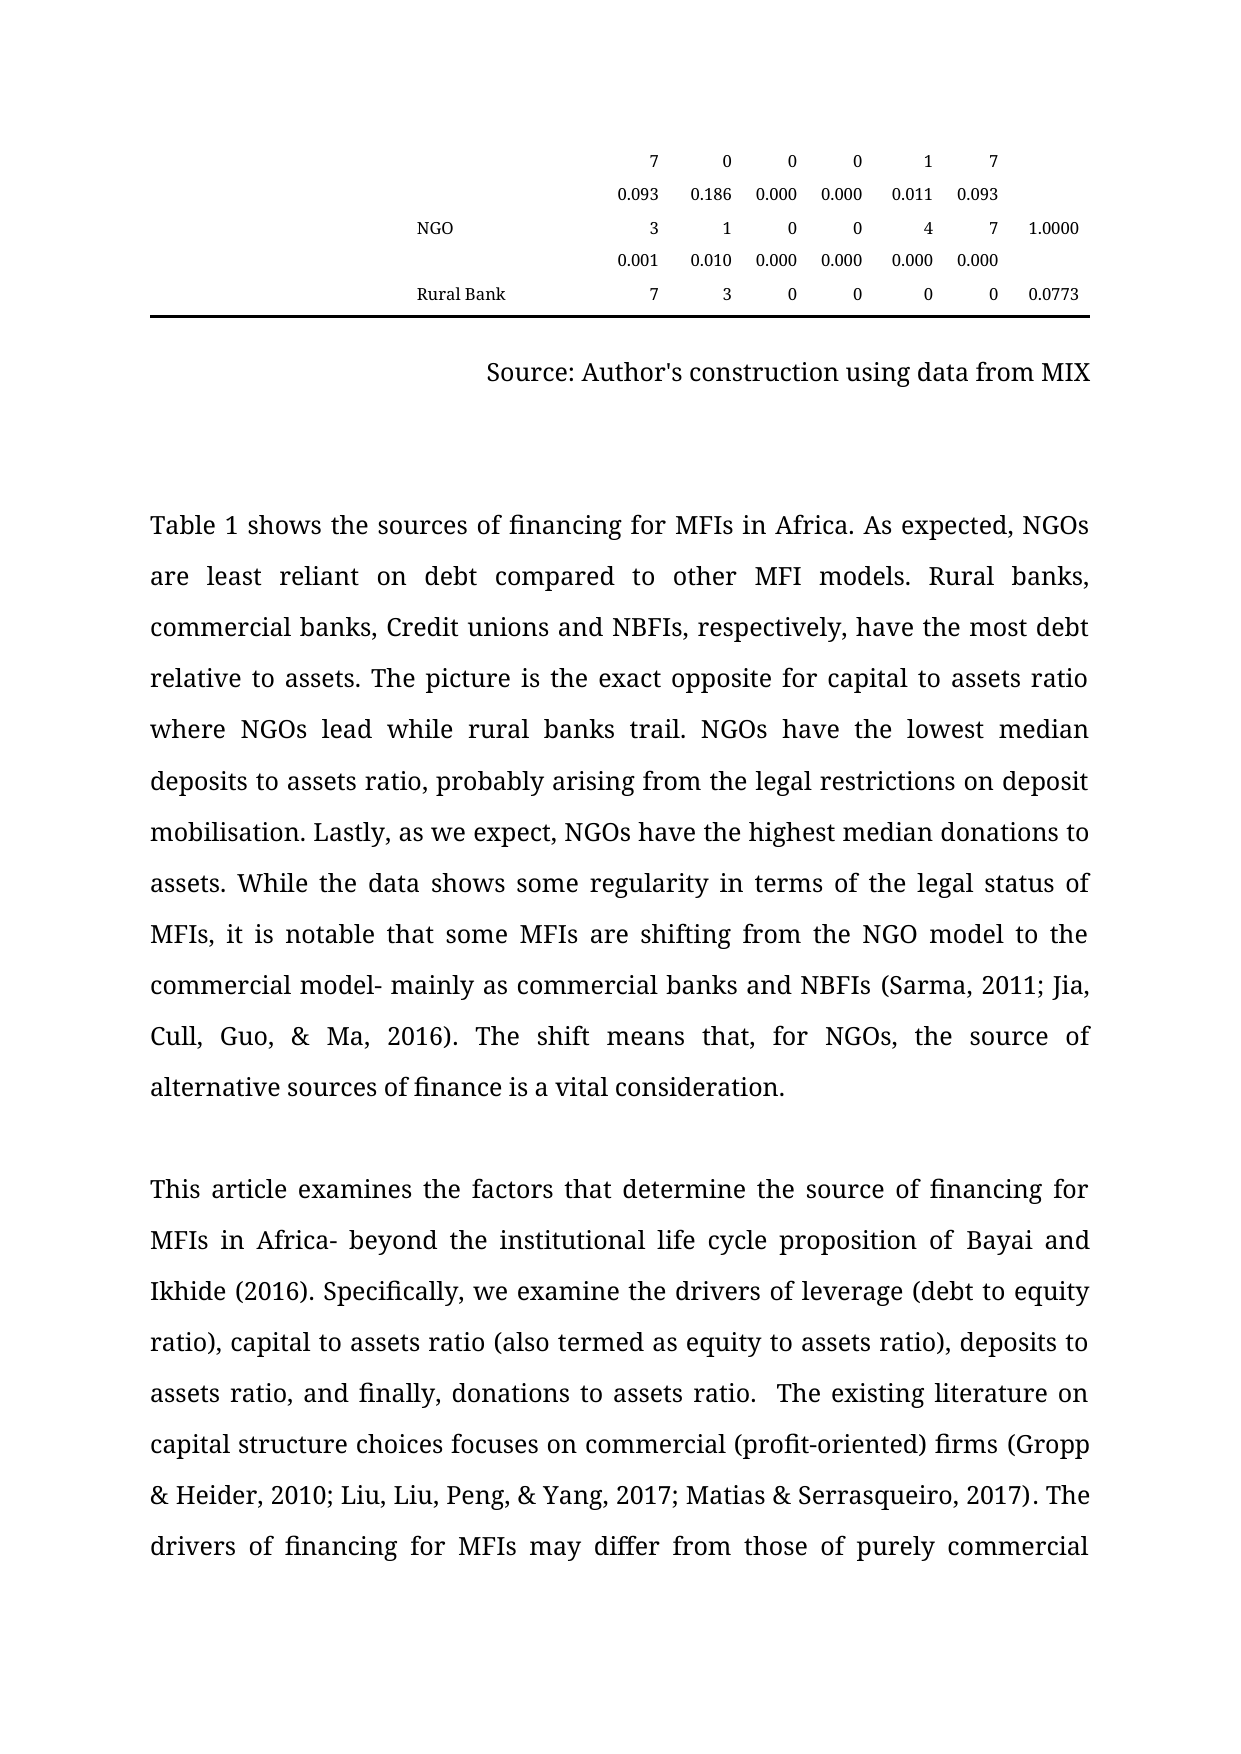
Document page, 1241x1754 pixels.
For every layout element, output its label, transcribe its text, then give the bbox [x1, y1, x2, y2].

table_cell 7 [944, 150, 1009, 182]
table_cell [1009, 150, 1090, 182]
table_cell 0.0000 [808, 249, 873, 315]
table_cell 0.0000 [944, 249, 1009, 315]
table_cell 1.0000 [1009, 182, 1090, 249]
text Source: Author's construction using data from MIX [150, 355, 1090, 389]
table_cell 0.1861 [670, 182, 743, 249]
table_cell 0.0000 [743, 182, 808, 249]
table_cell [150, 150, 213, 182]
table_cell 0 [808, 150, 873, 182]
table_cell 0.0000 [874, 249, 944, 315]
text This article examines the factors that determine the source of financing for MFIs in Africa- beyond the institutional life cycle proposition of Bayai and Ikhide (2016). Specifically, we examine the drivers of leverage (debt to equity ratio), capital to assets ratio (also termed as equity to assets ratio), deposits to assets ratio, and finally, donations to assets ratio. The existing literature on capital structure choices focuses on commercial (profit-oriented) firms (Gropp & Heider, 2010; Liu, Liu, Peng, & Yang, 2017; Matias & Serrasqueiro, 2017). The drivers of financing for MFIs may differ from those of purely commercial [150, 1172, 1090, 1563]
table_cell [213, 249, 405, 315]
table_cell Rural Bank [405, 249, 605, 315]
table_cell 0.0103 [670, 249, 743, 315]
table_cell 0 [743, 150, 808, 182]
table_cell NGO [405, 182, 605, 249]
table_cell 0.0017 [605, 249, 670, 315]
table_cell 0.0000 [808, 182, 873, 249]
table_cell 0.0000 [743, 249, 808, 315]
text Table 1 shows the sources of financing for MFIs in Africa. As expected, NGOs are least reliant on debt compared to other MFI models. Rural banks, commercial banks, Credit unions and NBFIs, respectively, have the most debt relative to assets. The picture is the exact opposite for capital to assets ratio where NGOs lead while rural banks trail. NGOs have the lowest median deposits to assets ratio, probably arising from the legal restrictions on deposit mobilisation. Lastly, as we expect, NGOs have the highest median donations to assets. While the data shows some regularity in terms of the legal status of MFIs, it is notable that some MFIs are shifting from the NGO model to the commercial model- mainly as commercial banks and NBFIs (Sarma, 2011; Jia, Cull, Guo, & Ma, 2016). The shift means that, for NGOs, the source of alternative sources of finance is a vital consideration. [150, 508, 1090, 1103]
table_cell [150, 249, 213, 315]
table_cell [213, 150, 405, 182]
table_cell 0 [670, 150, 743, 182]
table_cell 7 [605, 150, 670, 182]
table_cell [405, 150, 605, 182]
table_cell [150, 182, 213, 249]
table_cell 0.0933 [605, 182, 670, 249]
table_cell 0.0114 [874, 182, 944, 249]
table_cell [213, 182, 405, 249]
table_cell 0.0937 [944, 182, 1009, 249]
table_cell 0.0773 [1009, 249, 1090, 315]
table_cell 1 [874, 150, 944, 182]
